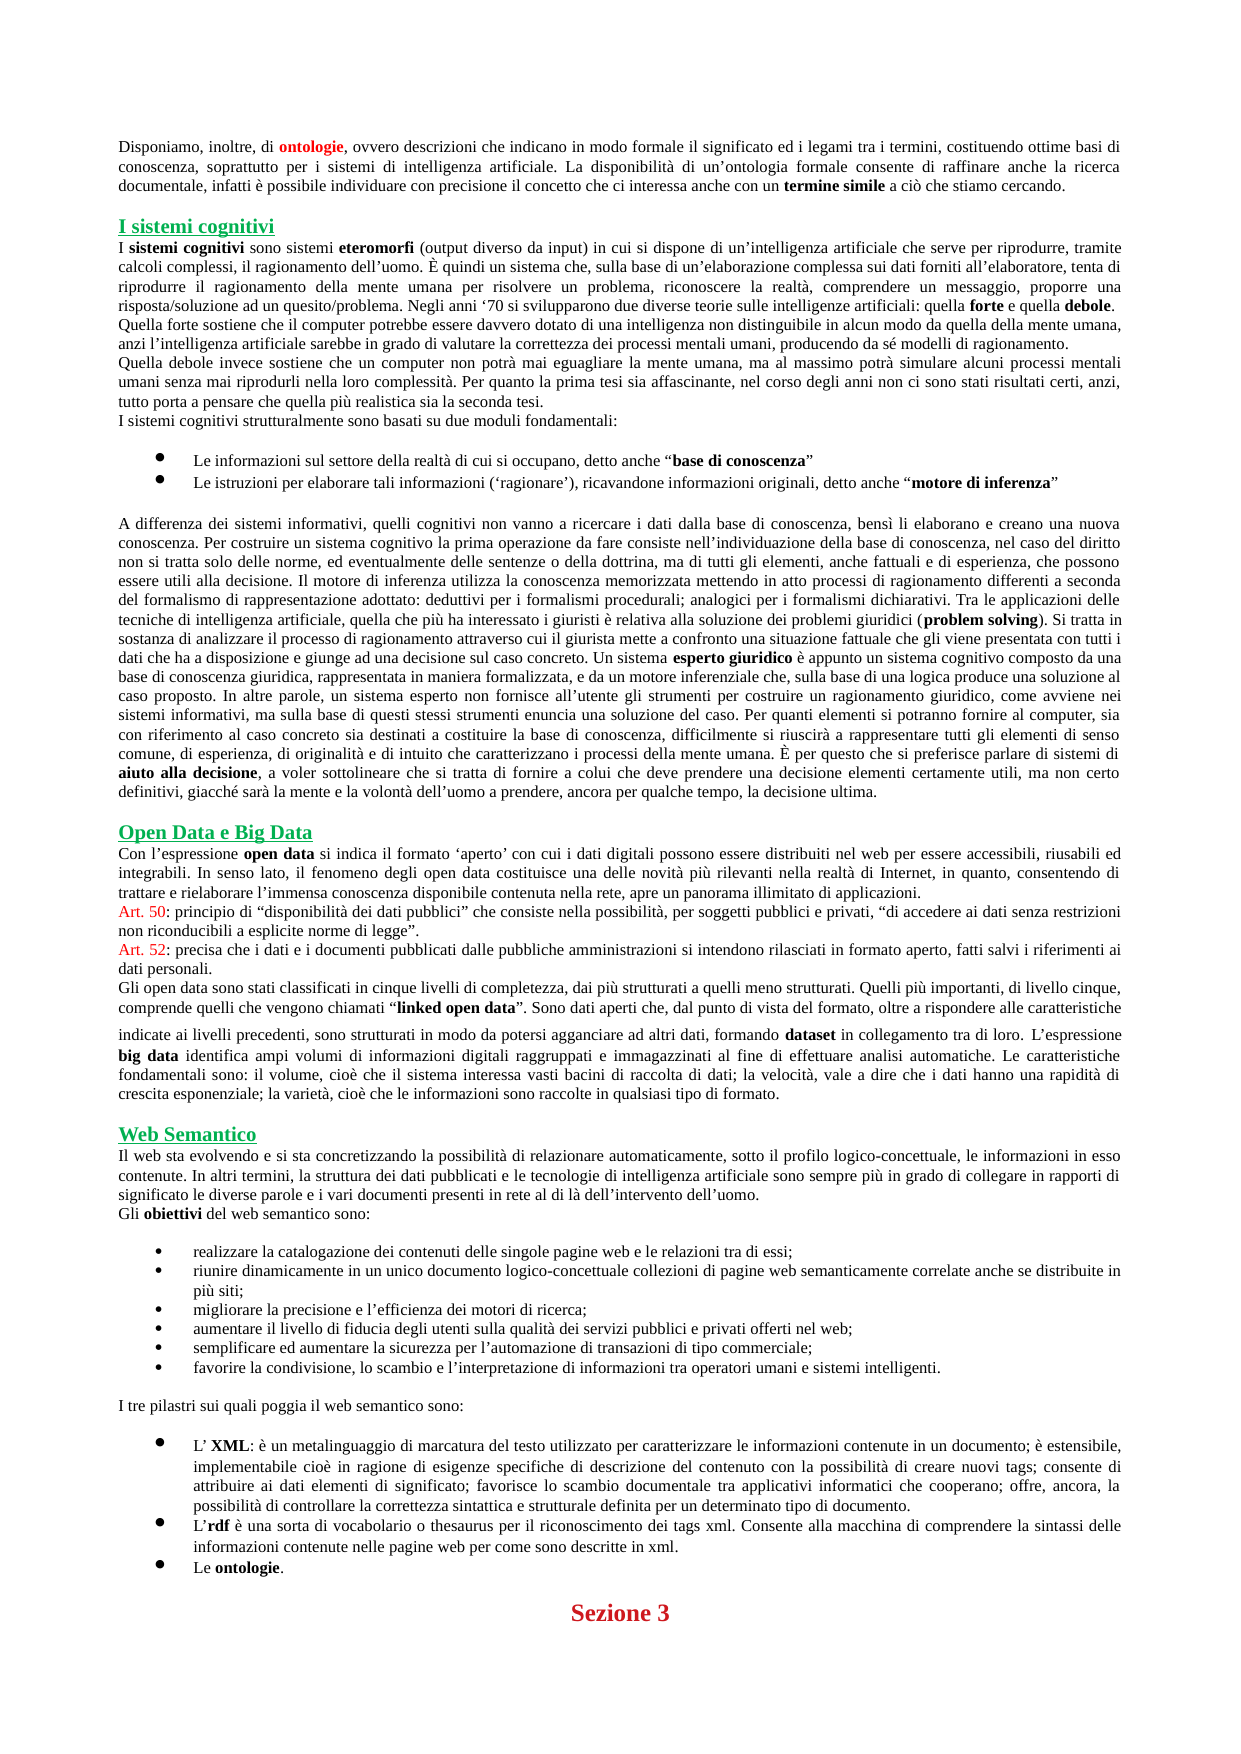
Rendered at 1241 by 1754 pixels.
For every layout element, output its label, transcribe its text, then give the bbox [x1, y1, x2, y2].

text Art. 52: precisa che i dati e i documenti pubblicati dalle pubbliche amministrazioni si intendono rilasciati in formato aperto, fatti salvi i riferimenti ai dati personali. [118, 940, 1122, 978]
list migliorare la precisione e l’efficienza dei motori di ricerca; [156, 1300, 1122, 1319]
text I sistemi cognitivi strutturalmente sono basati su due moduli fondamentali: [118, 411, 1122, 430]
list semplificare ed aumentare la sicurezza per l’automazione di transazioni di tipo commerciale; [156, 1338, 1122, 1357]
text A differenza dei sistemi informativi, quelli cognitivi non vanno a ricercare i dati dalla base di conoscenza, bensì li elaborano e creano una nuova conoscenza. Per costruire un sistema cognitivo la prima operazione da fare consiste nell’individuazione della base di conoscenza, nel caso del diritto non si tratta solo delle norme, ed eventualmente delle sentenze o della dottrina, ma di tutti gli elementi, anche fattuali e di esperienza, che possono essere utili alla decisione. Il motore di inferenza utilizza la conoscenza memorizzata mettendo in atto processi di ragionamento differenti a seconda del formalismo di rappresentazione adottato: deduttivi per i formalismi procedurali; analogici per i formalismi dichiarativi. Tra le applicazioni delle tecniche di intelligenza artificiale, quella che più ha interessato i giuristi è relativa alla soluzione dei problemi giuridici (problem solving). Si tratta in sostanza di analizzare il processo di ragionamento attraverso cui il giurista mette a confronto una situazione fattuale che gli viene presentata con tutti i dati che ha a disposizione e giunge ad una decisione sul caso concreto. Un sistema esperto giuridico è appunto un sistema cognitivo composto da una base di conoscenza giuridica, rappresentata in maniera formalizzata, e da un motore inferenziale che, sulla base di una logica produce una soluzione al caso proposto. In altre parole, un sistema esperto non fornisce all’utente gli strumenti per costruire un ragionamento giuridico, come avviene nei sistemi informativi, ma sulla base di questi stessi strumenti enuncia una soluzione del caso. Per quanti elementi si potranno fornire al computer, sia con riferimento al caso concreto sia destinati a costituire la base di conoscenza, difficilmente si riuscirà a rappresentare tutti gli elementi di senso comune, di esperienza, di originalità e di intuito che caratterizzano i processi della mente umana. È per questo che si preferisce parlare di sistemi di aiuto alla decisione, a voler sottolineare che si tratta di fornire a colui che deve prendere una decisione elementi certamente utili, ma non certo definitivi, giacché sarà la mente e la volontà dell’uomo a prendere, ancora per qualche tempo, la decisione ultima. [118, 513, 1122, 801]
list Le istruzioni per elaborare tali informazioni (‘ragionare’), ricavandone informazioni originali, detto anche “motore di inferenza” [156, 472, 1122, 494]
text Gli open data sono stati classificati in cinque livelli di completezza, dai più strutturati a quelli meno strutturati. Quelli più importanti, di livello cinque, comprende quelli che vengono chiamati “linked open data”. Sono dati aperti che, dal punto di vista del formato, oltre a rispondere alle caratteristiche indicate ai livelli precedenti, sono strutturati in modo da potersi agganciare ad altri dati, formando dataset in collegamento tra di loro. L’espressione big data identifica ampi volumi di informazioni digitali raggruppati e immagazzinati al fine di effettuare analisi automatiche. Le caratteristiche fondamentali sono: il volume, cioè che il sistema interessa vasti bacini di raccolta di dati; la velocità, vale a dire che i dati hanno una rapidità di crescita esponenziale; la varietà, cioè che le informazioni sono raccolte in qualsiasi tipo di formato. [118, 978, 1122, 1103]
list Le informazioni sul settore della realtà di cui si occupano, detto anche “base di conoscenza” [156, 449, 1122, 472]
text I tre pilastri sui quali poggia il web semantico sono: [118, 1396, 1122, 1415]
text Il web sta evolvendo e si sta concretizzando la possibilità di relazionare automaticamente, sotto il profilo logico-concettuale, le informazioni in esso contenute. In altri termini, la struttura dei dati pubblicati e le tecnologie di intelligenza artificiale sono sempre più in grado di collegare in rapporti di significato le diverse parole e i vari documenti presenti in rete al di là dell’intervento dell’uomo. [118, 1146, 1122, 1204]
text Disponiamo, inoltre, di ontologie, ovvero descrizioni che indicano in modo formale il significato ed i legami tra i termini, costituendo ottime basi di conoscenza, soprattutto per i sistemi di intelligenza artificiale. La disponibilità di un’ontologia formale consente di raffinare anche la ricerca documentale, infatti è possibile individuare con precisione il concetto che ci interessa anche con un termine simile a ciò che stiamo cercando. [118, 137, 1122, 195]
text Open Data e Big Data [118, 820, 1122, 844]
list Le ontologie. [156, 1556, 1122, 1579]
text I sistemi cognitivi sono sistemi eteromorfi (output diverso da input) in cui si dispone di un’intelligenza artificiale che serve per riprodurre, tramite calcoli complessi, il ragionamento dell’uomo. È quindi un sistema che, sulla base di un’elaborazione complessa sui dati forniti all’elaboratore, tenta di riprodurre il ragionamento della mente umana per risolvere un problema, riconoscere la realtà, comprendere un messaggio, proporre una risposta/soluzione ad un quesito/problema. Negli anni ‘70 si svilupparono due diverse teorie sulle intelligenze artificiali: quella forte e quella debole. [118, 238, 1122, 315]
text Gli obiettivi del web semantico sono: [118, 1204, 1122, 1223]
text Art. 50: principio di “disponibilità dei dati pubblici” che consiste nella possibilità, per soggetti pubblici e privati, “di accedere ai dati senza restrizioni non riconducibili a esplicite norme di legge”. [118, 902, 1122, 940]
text Quella debole invece sostiene che un computer non potrà mai eguagliare la mente umana, ma al massimo potrà simulare alcuni processi mentali umani senza mai riprodurli nella loro complessità. Per quanto la prima tesi sia affascinante, nel corso degli anni non ci sono stati risultati certi, anzi, tutto porta a pensare che quella più realistica sia la seconda tesi. [118, 353, 1122, 411]
list riunire dinamicamente in un unico documento logico-concettuale collezioni di pagine web semanticamente correlate anche se distribuite in più siti; [156, 1261, 1122, 1300]
text Sezione 3 [118, 1598, 1122, 1627]
list realizzare la catalogazione dei contenuti delle singole pagine web e le relazioni tra di essi; [156, 1242, 1122, 1261]
text Quella forte sostiene che il computer potrebbe essere davvero dotato di una intelligenza non distinguibile in alcun modo da quella della mente umana, anzi l’intelligenza artificiale sarebbe in grado di valutare la correttezza dei processi mentali umani, producendo da sé modelli di ragionamento. [118, 315, 1122, 353]
text Web Semantico [118, 1122, 1122, 1146]
list L’ XML: è un metalinguaggio di marcatura del testo utilizzato per caratterizzare le informazioni contenute in un documento; è estensibile, implementabile cioè in ragione di esigenze specifiche di descrizione del contenuto con la possibilità di creare nuovi tags; consente di attribuire ai dati elementi di significato; favorisce lo scambio documentale tra applicativi informatici che cooperano; offre, ancora, la possibilità di controllare la correttezza sintattica e strutturale definita per un determinato tipo di documento. [156, 1434, 1122, 1514]
list favorire la condivisione, lo scambio e l’interpretazione di informazioni tra operatori umani e sistemi intelligenti. [156, 1357, 1122, 1377]
text Con l’espressione open data si indica il formato ‘aperto’ con cui i dati digitali possono essere distribuiti nel web per essere accessibili, riusabili ed integrabili. In senso lato, il fenomeno degli open data costituisce una delle novità più rilevanti nella realtà di Internet, in quanto, consentendo di trattare e rielaborare l’immensa conoscenza disponibile contenuta nella rete, apre un panorama illimitato di applicazioni. [118, 844, 1122, 902]
text I sistemi cognitivi [118, 214, 1122, 238]
list L’rdf è una sorta di vocabolario o thesaurus per il riconoscimento dei tags xml. Consente alla macchina di comprendere la sintassi delle informazioni contenute nelle pagine web per come sono descritte in xml. [156, 1514, 1122, 1556]
list aumentare il livello di fiducia degli utenti sulla qualità dei servizi pubblici e privati offerti nel web; [156, 1319, 1122, 1338]
